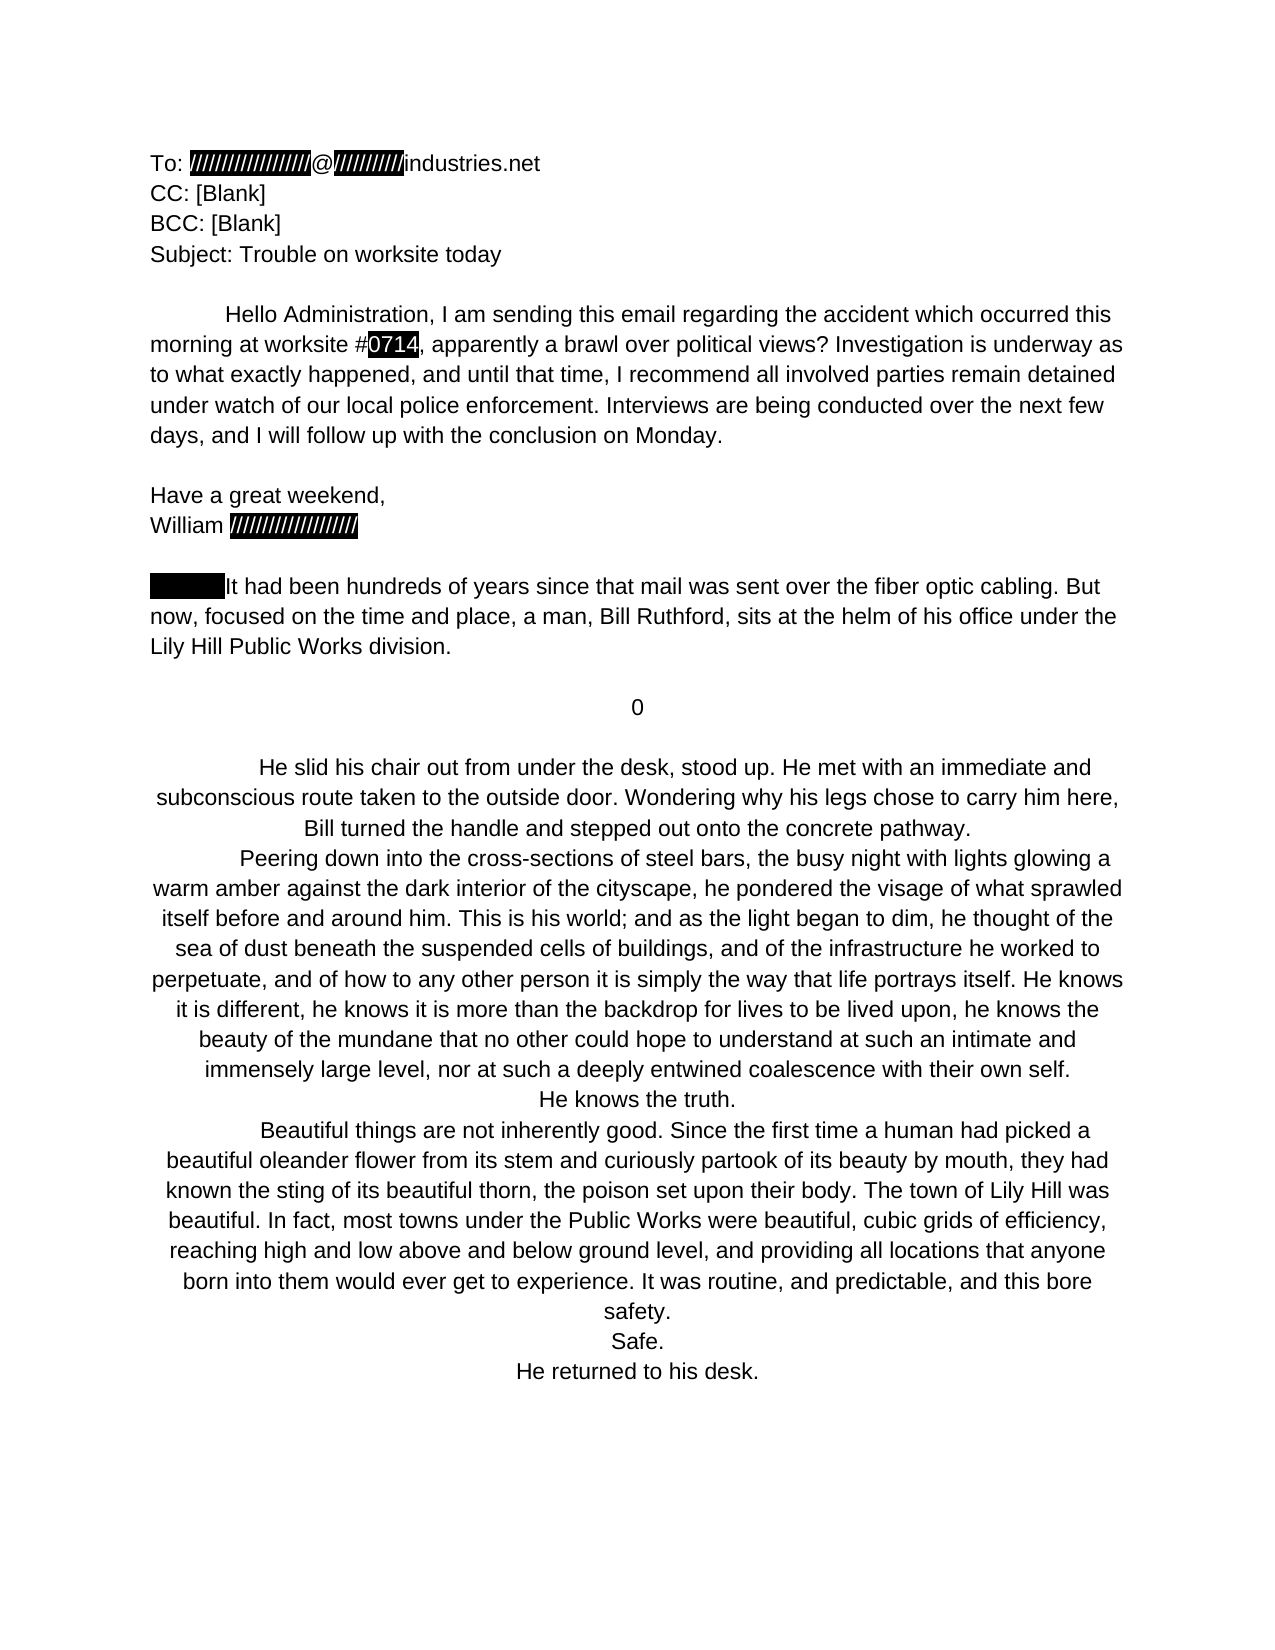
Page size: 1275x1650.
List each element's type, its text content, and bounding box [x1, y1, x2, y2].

text Beautiful things are not inherently good. Since the first time a human had picked a beautiful oleander flower from its stem and curiously partook of its beauty by mouth, they had known the sting of its beautiful thorn, the poison set upon their body. The town of Lily Hill was beautiful. In fact, most towns under the Public Works were beautiful, cubic grids of efficiency, reaching high and low above and below ground level, and providing all locations that anyone born into them would ever get to experience. It was routine, and predictable, and this bore safety. [150, 1117, 1125, 1324]
text BCC: [Blank] [150, 210, 1125, 237]
text 0 [150, 694, 1125, 720]
text To: ///////////////////@///////////industries.net [150, 150, 1125, 176]
text It had been hundreds of years since that mail was sent over the fiber optic cabling. But now, focused on the time and place, a man, Bill Ruthford, sits at the helm of his office under the Lily Hill Public Works division. [150, 573, 1125, 660]
text He slid his chair out from under the desk, stood up. He met with an immediate and subconscious route taken to the outside door. Wondering why his legs chose to carry him here, Bill turned the handle and stepped out onto the concrete pathway. [150, 754, 1125, 841]
text He returned to his desk. [150, 1358, 1125, 1385]
text He knows the truth. [150, 1086, 1125, 1113]
text Subject: Trouble on worksite today [150, 241, 1125, 267]
text Hello Administration, I am sending this email regarding the accident which occurred this morning at worksite #0714, apparently a brawl over political views? Investigation is underway as to what exactly happened, and until that time, I recommend all involved parties remain detained under watch of our local police enforcement. Interviews are being conducted over the next few days, and I will follow up with the conclusion on Monday. [150, 301, 1125, 448]
text CC: [Blank] [150, 180, 1125, 207]
text Safe. [150, 1328, 1125, 1354]
text William //////////////////// [150, 512, 1125, 539]
text Peering down into the cross-sections of steel bars, the busy night with lights glowing a warm amber against the dark interior of the cityscape, he pondered the visage of what sprawled itself before and around him. This is his world; and as the light began to dim, he thought of the sea of dust beneath the suspended cells of buildings, and of the infrastructure he worked to perpetuate, and of how to any other person it is simply the way that life portrays itself. He knows it is different, he knows it is more than the backdrop for lives to be lived upon, he knows the beauty of the mundane that no other could hope to understand at such an intimate and immensely large level, nor at such a deeply entwined coalescence with their own self. [150, 845, 1125, 1083]
text Have a great weekend, [150, 482, 1125, 509]
